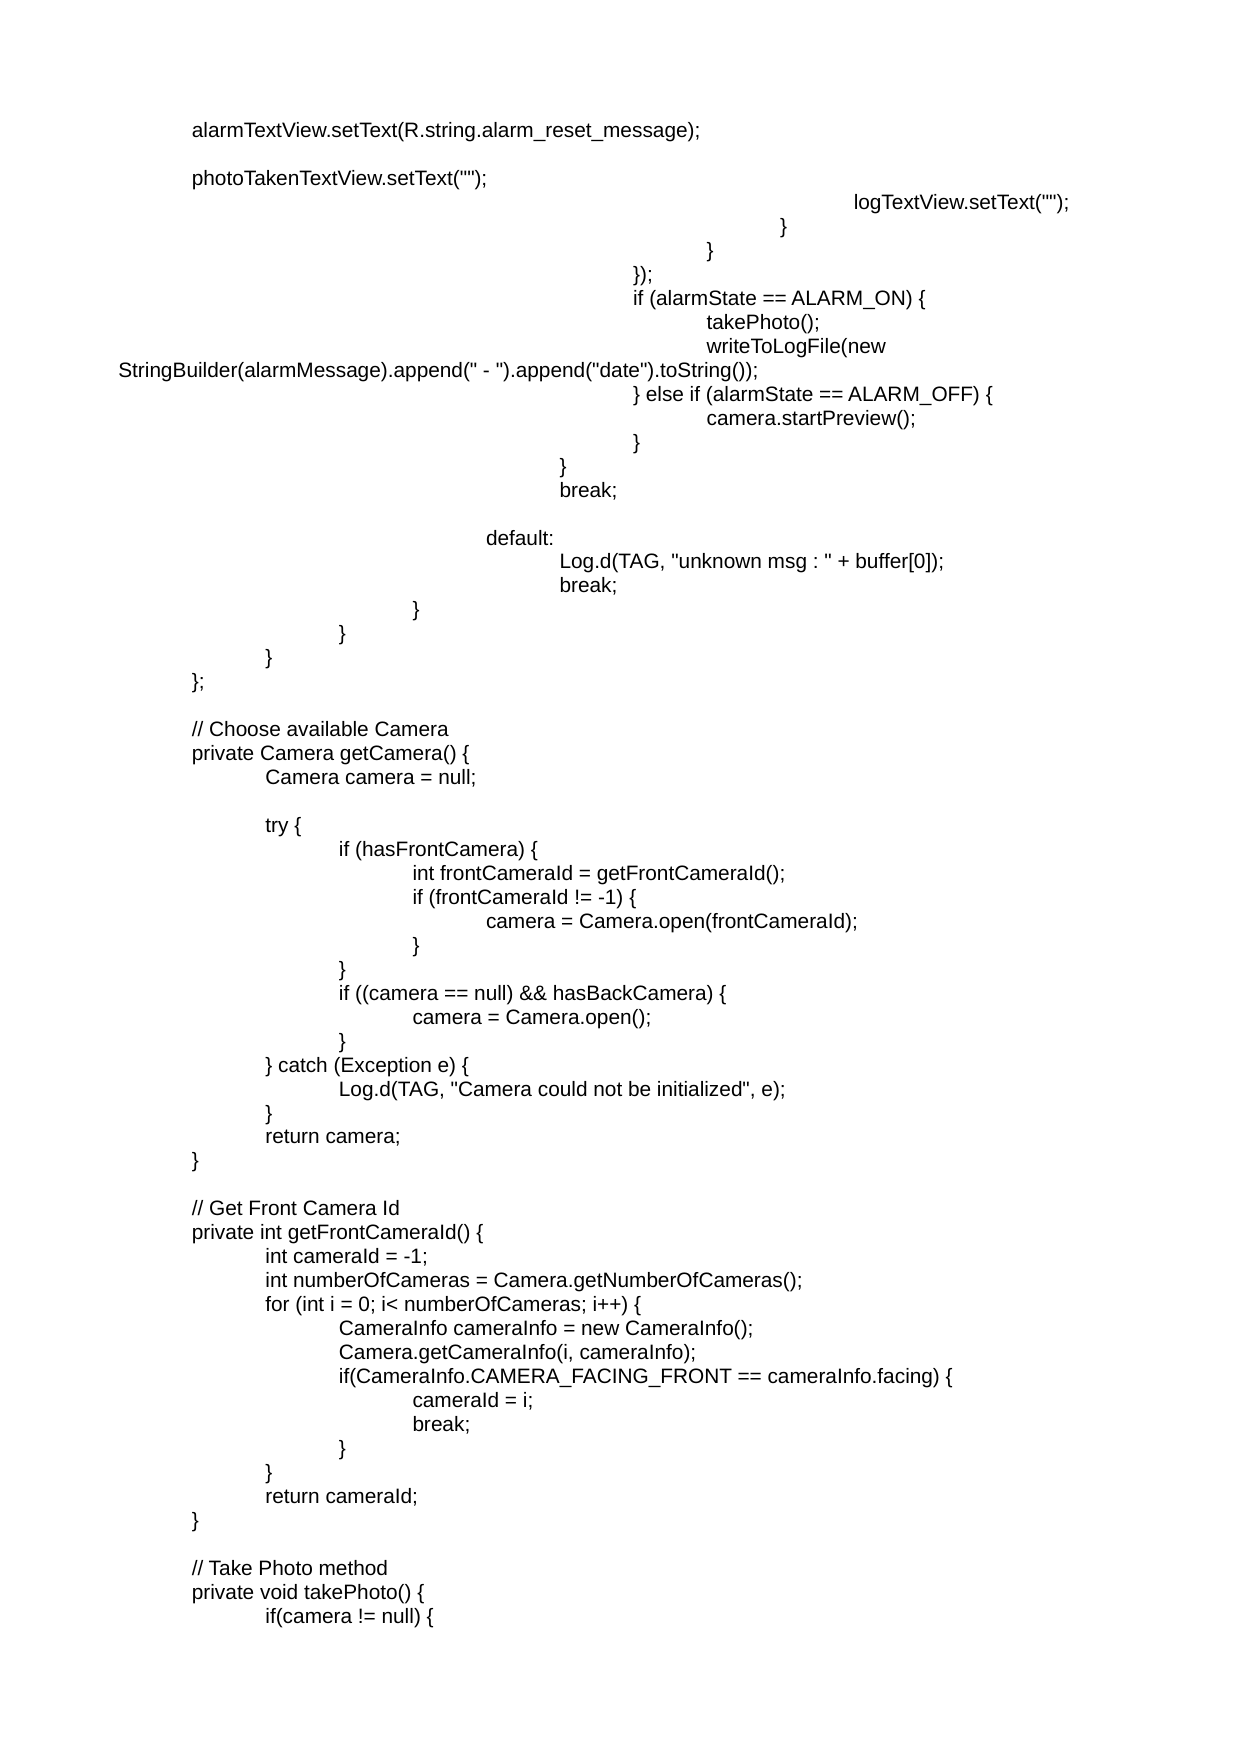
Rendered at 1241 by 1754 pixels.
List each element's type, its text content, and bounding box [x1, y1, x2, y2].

text if(camera != null) { [118, 1603, 1122, 1627]
text default: [118, 525, 1122, 549]
text logTextView.setText(""); [118, 190, 1122, 214]
text } [118, 1028, 1122, 1052]
text cameraId = i; [118, 1388, 1122, 1412]
text if ((camera == null) && hasBackCamera) { [118, 981, 1122, 1004]
text try { [118, 813, 1122, 837]
text break; [118, 477, 1122, 501]
text CameraInfo cameraInfo = new CameraInfo(); [118, 1316, 1122, 1340]
text if (frontCameraId != -1) { [118, 885, 1122, 909]
text int frontCameraId = getFrontCameraId(); [118, 861, 1122, 885]
text camera.startPreview(); [118, 406, 1122, 429]
text Camera.getCameraInfo(i, cameraInfo); [118, 1340, 1122, 1364]
text } [118, 621, 1122, 645]
text private int getFrontCameraId() { [118, 1220, 1122, 1244]
text } [118, 1100, 1122, 1124]
text } [118, 1148, 1122, 1172]
text if(CameraInfo.CAMERA_FACING_FRONT == cameraInfo.facing) { [118, 1364, 1122, 1388]
text } [118, 1436, 1122, 1460]
text writeToLogFile(new StringBuilder(alarmMessage).append(" - ").append("date").toString()); [118, 334, 1122, 382]
text } [118, 645, 1122, 669]
text } [118, 957, 1122, 981]
text return camera; [118, 1124, 1122, 1148]
text } else if (alarmState == ALARM_OFF) { [118, 382, 1122, 406]
text } [118, 453, 1122, 477]
text private void takePhoto() { [118, 1579, 1122, 1603]
text for (int i = 0; i< numberOfCameras; i++) { [118, 1292, 1122, 1316]
text } [118, 1460, 1122, 1484]
text } catch (Exception e) { [118, 1052, 1122, 1076]
text alarmTextView.setText(R.string.alarm_reset_message); [118, 118, 1122, 142]
text camera = Camera.open(); [118, 1004, 1122, 1028]
text int numberOfCameras = Camera.getNumberOfCameras(); [118, 1268, 1122, 1292]
text Log.d(TAG, "Camera could not be initialized", e); [118, 1076, 1122, 1100]
text } [118, 933, 1122, 957]
text int cameraId = -1; [118, 1244, 1122, 1268]
text } [118, 1508, 1122, 1532]
text // Take Photo method [118, 1556, 1122, 1579]
text } [118, 238, 1122, 262]
text // Get Front Camera Id [118, 1196, 1122, 1220]
text Log.d(TAG, "unknown msg : " + buffer[0]); [118, 549, 1122, 573]
text } [118, 429, 1122, 453]
text camera = Camera.open(frontCameraId); [118, 909, 1122, 933]
text break; [118, 1412, 1122, 1436]
text // Choose available Camera [118, 717, 1122, 741]
text private Camera getCamera() { [118, 741, 1122, 765]
text if (hasFrontCamera) { [118, 837, 1122, 861]
text return cameraId; [118, 1484, 1122, 1508]
text } [118, 214, 1122, 238]
text }); [118, 262, 1122, 286]
text takePhoto(); [118, 310, 1122, 334]
text }; [118, 669, 1122, 693]
text } [118, 597, 1122, 621]
text break; [118, 573, 1122, 597]
text Camera camera = null; [118, 765, 1122, 789]
text if (alarmState == ALARM_ON) { [118, 286, 1122, 310]
text photoTakenTextView.setText(""); [118, 142, 1122, 190]
